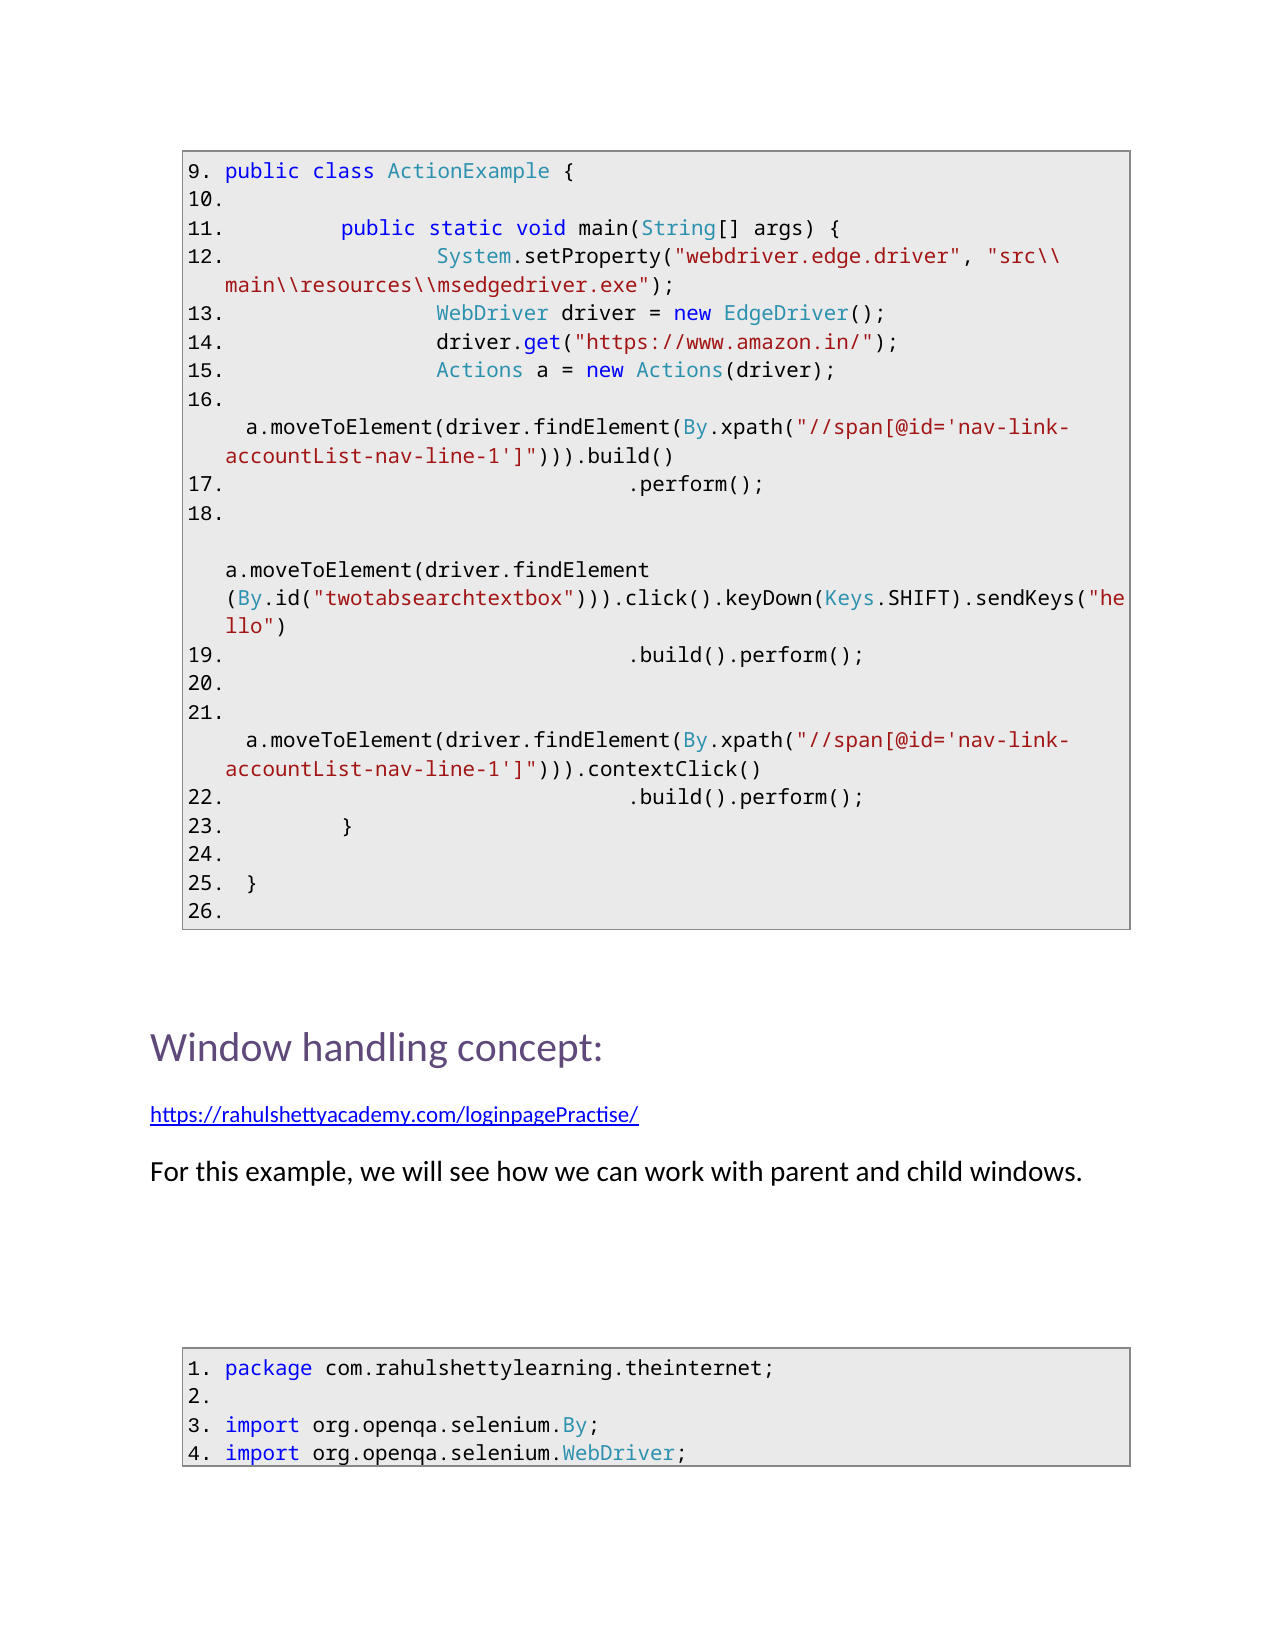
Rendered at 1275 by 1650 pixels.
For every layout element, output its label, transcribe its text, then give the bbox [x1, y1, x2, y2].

list a.moveToElement(driver.findElement(By.xpath("//span[@id='nav-link-accountList-nav-line-1']"))).build() [183, 378, 1129, 463]
text Window handling concept: [150, 1021, 1125, 1072]
list public class ActionExample { [183, 152, 1129, 178]
list .build().perform(); [183, 634, 1129, 663]
list a.moveToElement(driver.findElement(By.xpath("//span[@id='nav-link-accountList-nav-line-1']"))).contextClick() [183, 691, 1129, 777]
list a.moveToElement(driver.findElement(By.id("twotabsearchtextbox"))).click().keyDown(Keys.SHIFT).sendKeys("hello") [183, 492, 1129, 634]
list .perform(); [183, 463, 1129, 492]
list } [183, 805, 1129, 833]
list driver.get("https://www.amazon.in/"); [183, 321, 1129, 349]
list .build().perform(); [183, 777, 1129, 805]
list public static void main(String[] args) { [183, 207, 1129, 236]
list Actions a = new Actions(driver); [183, 349, 1129, 378]
text For this example, we will see how we can work with parent and child windows. [150, 1153, 1125, 1189]
list import org.openqa.selenium.WebDriver; [183, 1433, 1129, 1465]
list System.setProperty("webdriver.edge.driver", "src\\main\\resources\\msedgedriver.exe"); [183, 236, 1129, 292]
list } [183, 862, 1129, 890]
list package com.rahulshettylearning.theinternet; [183, 1349, 1129, 1376]
text https://rahulshettyacademy.com/loginpagePractise/ [150, 1100, 1125, 1128]
list import org.openqa.selenium.By; [183, 1404, 1129, 1433]
list WebDriver driver = new EdgeDriver(); [183, 292, 1129, 321]
